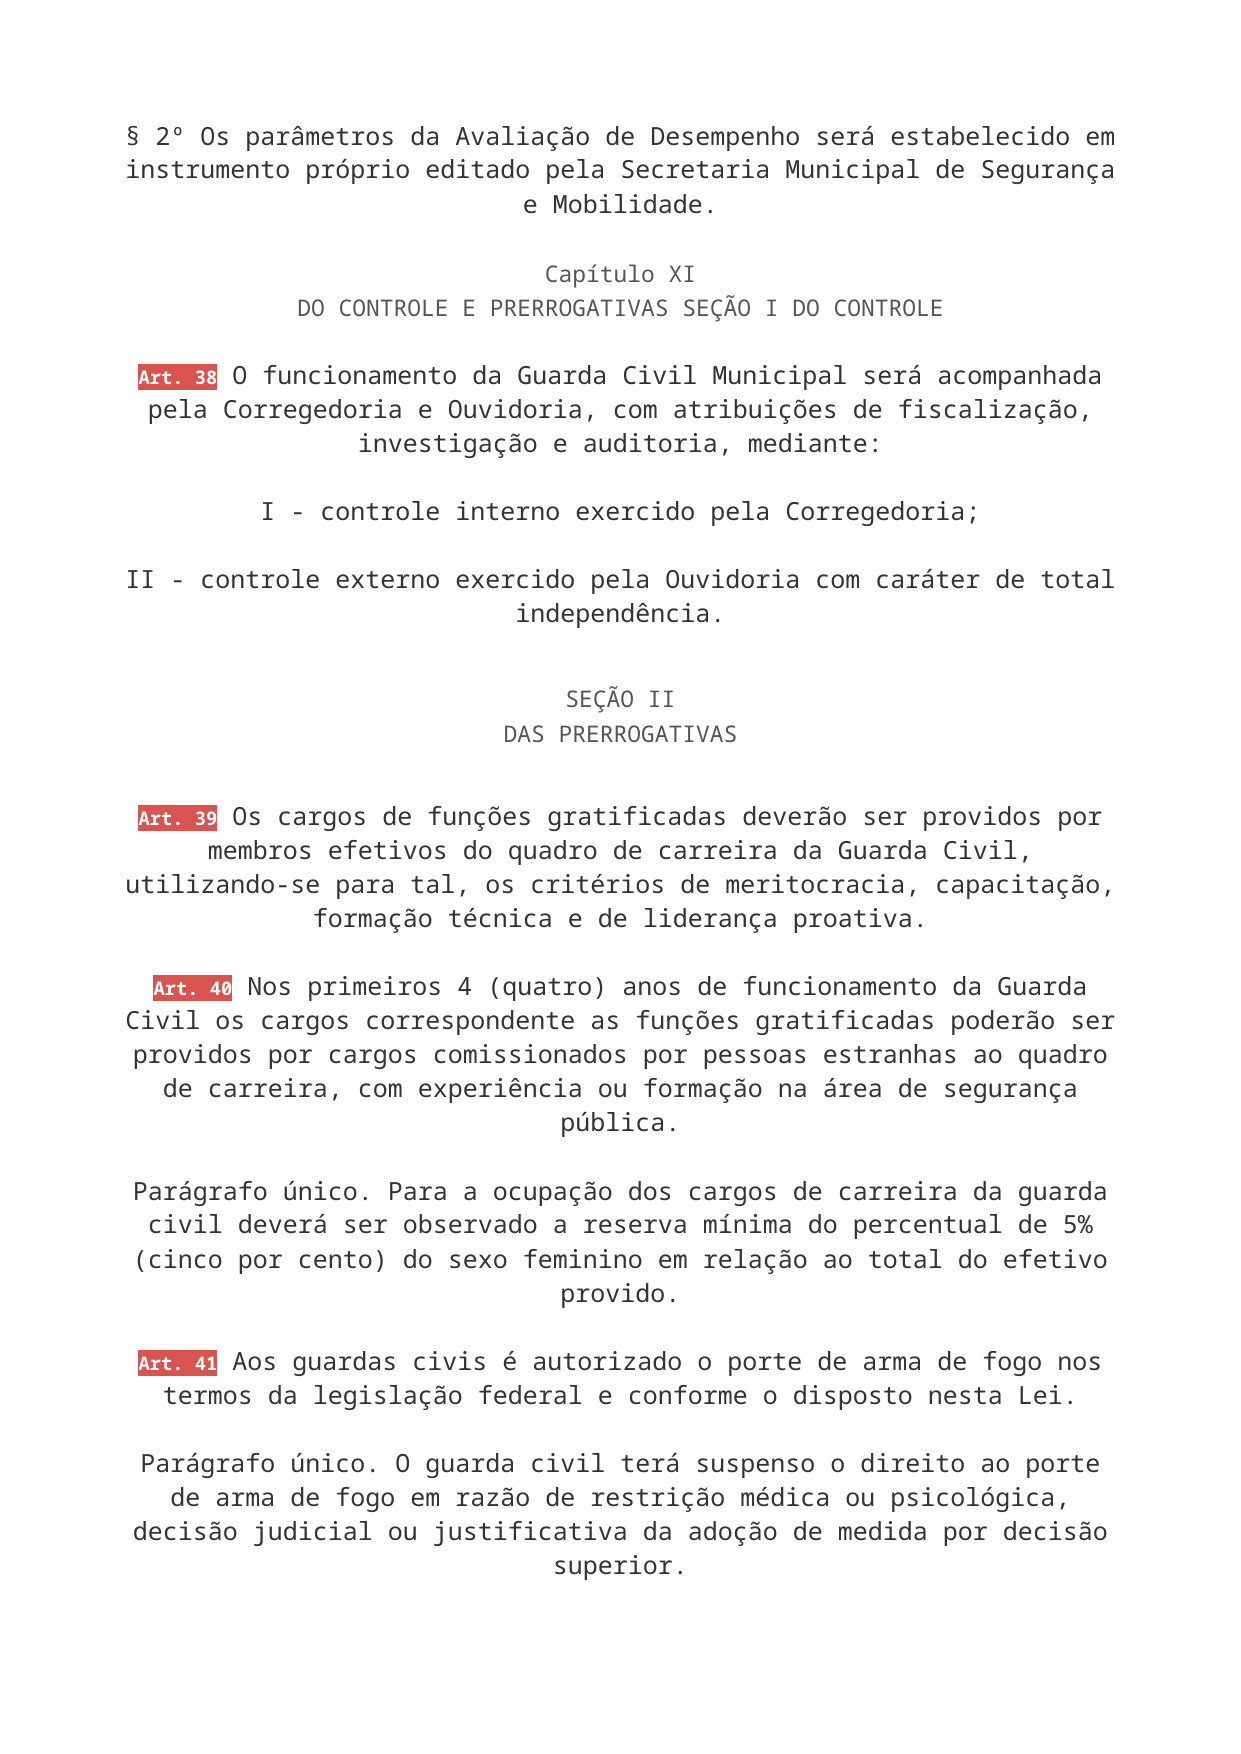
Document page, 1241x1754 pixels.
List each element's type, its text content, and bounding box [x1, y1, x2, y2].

text Art. 38 O funcionamento da Guarda Civil Municipal será acompanhada pela Corregedoria e Ouvidoria, com atribuições de fiscalização, investigação e auditoria, mediante: I - controle interno exercido pela Corregedoria; II - controle externo exercido pela Ouvidoria com caráter de total independência. [118, 323, 1122, 630]
text Art. 39 Os cargos de funções gratificadas deverão ser providos por membros efetivos do quadro de carreira da Guarda Civil, utilizando-se para tal, os critérios de meritocracia, capacitação, formação técnica e de liderança proativa. Art. 40 Nos primeiros 4 (quatro) anos de funcionamento da Guarda Civil os cargos correspondente as funções gratificadas poderão ser providos por cargos comissionados por pessoas estranhas ao quadro de carreira, com experiência ou formação na área de segurança pública. Parágrafo único. Para a ocupação dos cargos de carreira da guarda civil deverá ser observado a reserva mínima do percentual de 5% (cinco por cento) do sexo feminino em relação ao total do efetivo provido. Art. 41 Aos guardas civis é autorizado o porte de arma de fogo nos termos da legislação federal e conforme o disposto nesta Lei. Parágrafo único. O guarda civil terá suspenso o direito ao porte de arma de fogo em razão de restrição médica ou psicológica, decisão judicial ou justificativa da adoção de medida por decisão superior. [118, 764, 1122, 1616]
text § 2º Os parâmetros da Avaliação de Desempenho será estabelecido em instrumento próprio editado pela Secretaria Municipal de Segurança e Mobilidade. [118, 118, 1122, 220]
text SEÇÃO II DAS PRERROGATIVAS [118, 646, 1122, 749]
text Capítulo XI DO CONTROLE E PRERROGATIVAS SEÇÃO I DO CONTROLE [118, 220, 1122, 323]
